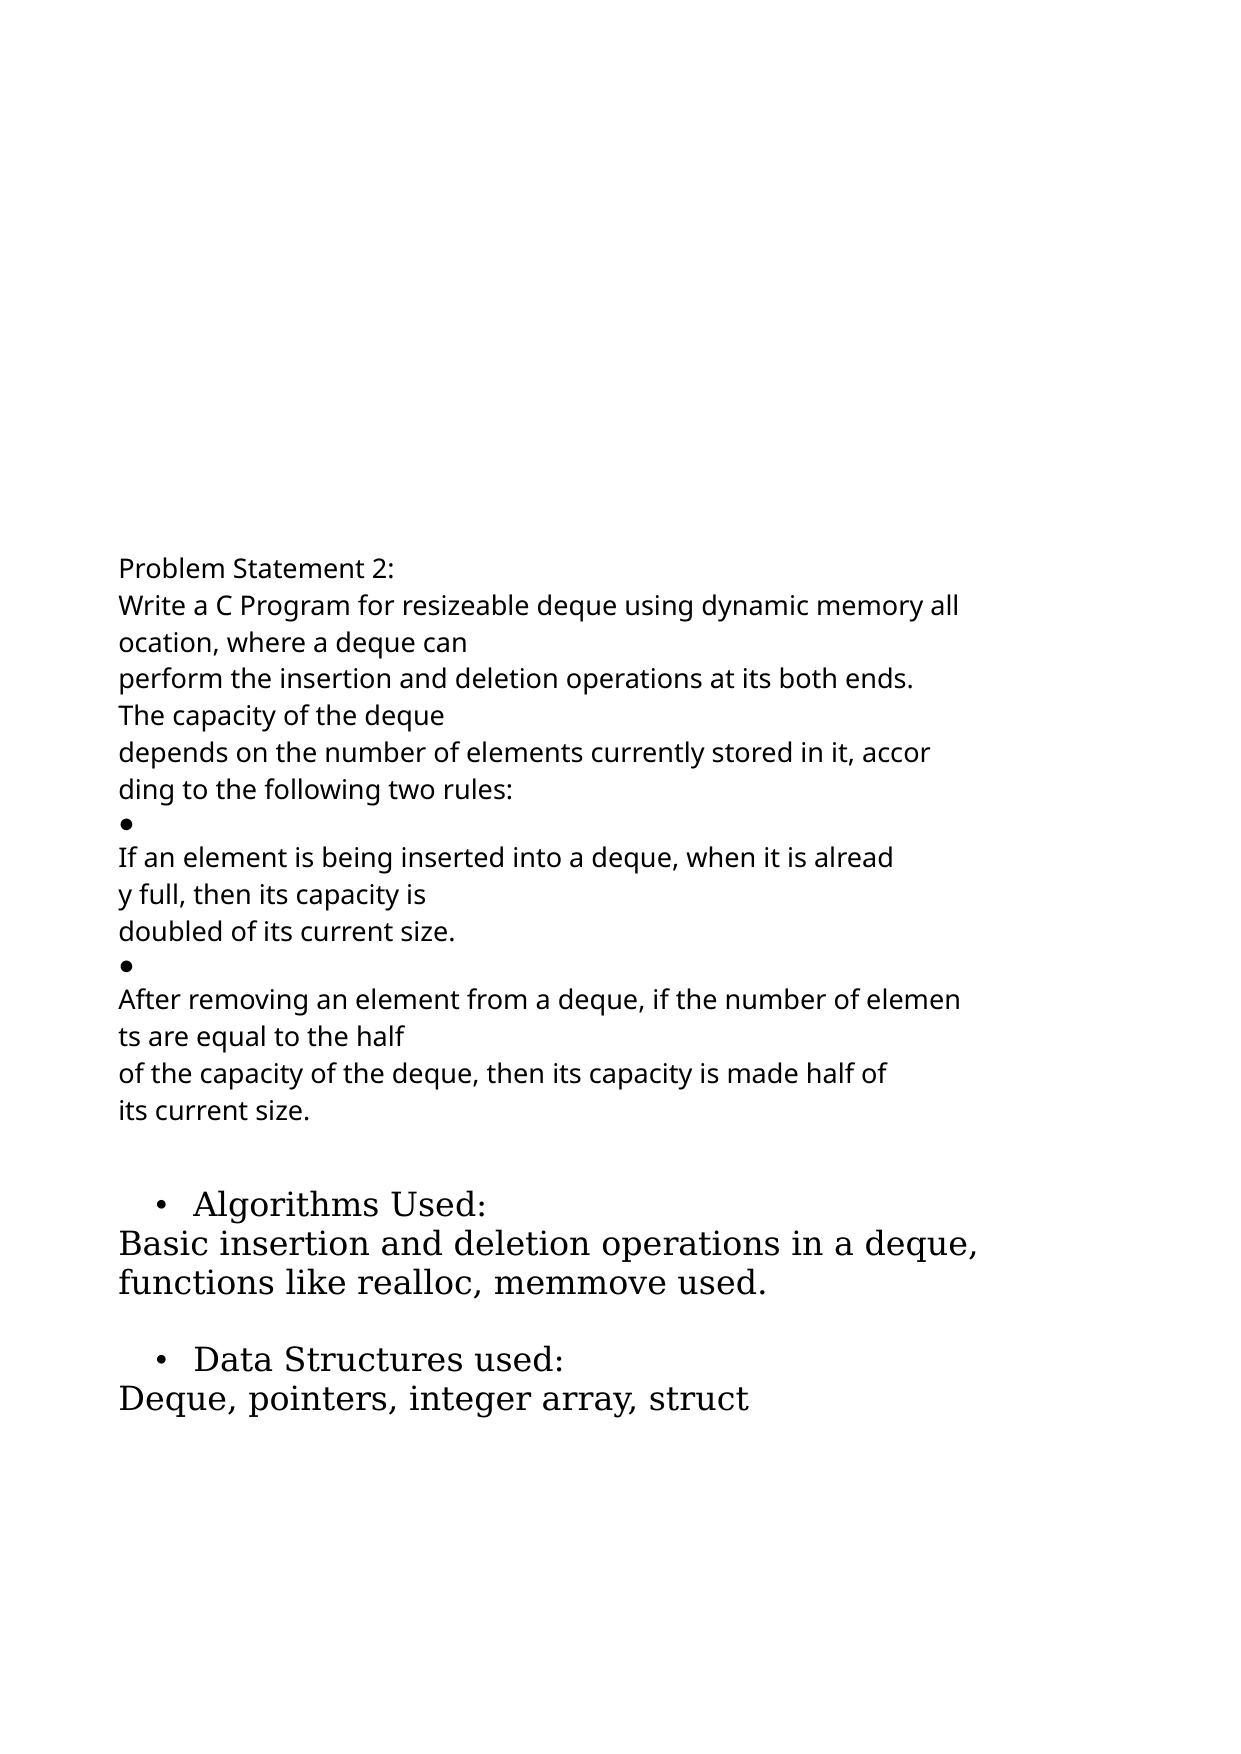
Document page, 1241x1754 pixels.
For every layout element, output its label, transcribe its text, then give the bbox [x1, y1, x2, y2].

text Write a C Program for resizeable deque using dynamic memory all [118, 586, 1122, 623]
text ocation, where a deque can [118, 623, 1122, 660]
list Algorithms Used: [156, 1185, 1122, 1224]
text After removing an element from a deque, if the number of elemen [118, 980, 1122, 1017]
text of the capacity of the deque, then its capacity is made half of [118, 1054, 1122, 1091]
text its current size. [118, 1091, 1122, 1128]
text ding to the following two rules: [118, 771, 1122, 807]
text Problem Statement 2: [118, 549, 1122, 586]
text doubled of its current size. [118, 912, 1122, 949]
text y full, then its capacity is [118, 876, 1122, 912]
text ● [118, 949, 1122, 980]
text If an element is being inserted into a deque, when it is alread [118, 839, 1122, 876]
text perform the insertion and deletion operations at its both ends. [118, 660, 1122, 697]
text depends on the number of elements currently stored in it, accor [118, 734, 1122, 771]
text Deque, pointers, integer array, struct [118, 1380, 1122, 1418]
text ts are equal to the half [118, 1017, 1122, 1054]
text Basic insertion and deletion operations in a deque, functions like realloc, memmove used. [118, 1224, 1122, 1302]
text The capacity of the deque [118, 697, 1122, 734]
list Data Structures used: [156, 1341, 1122, 1380]
text ● [118, 807, 1122, 839]
